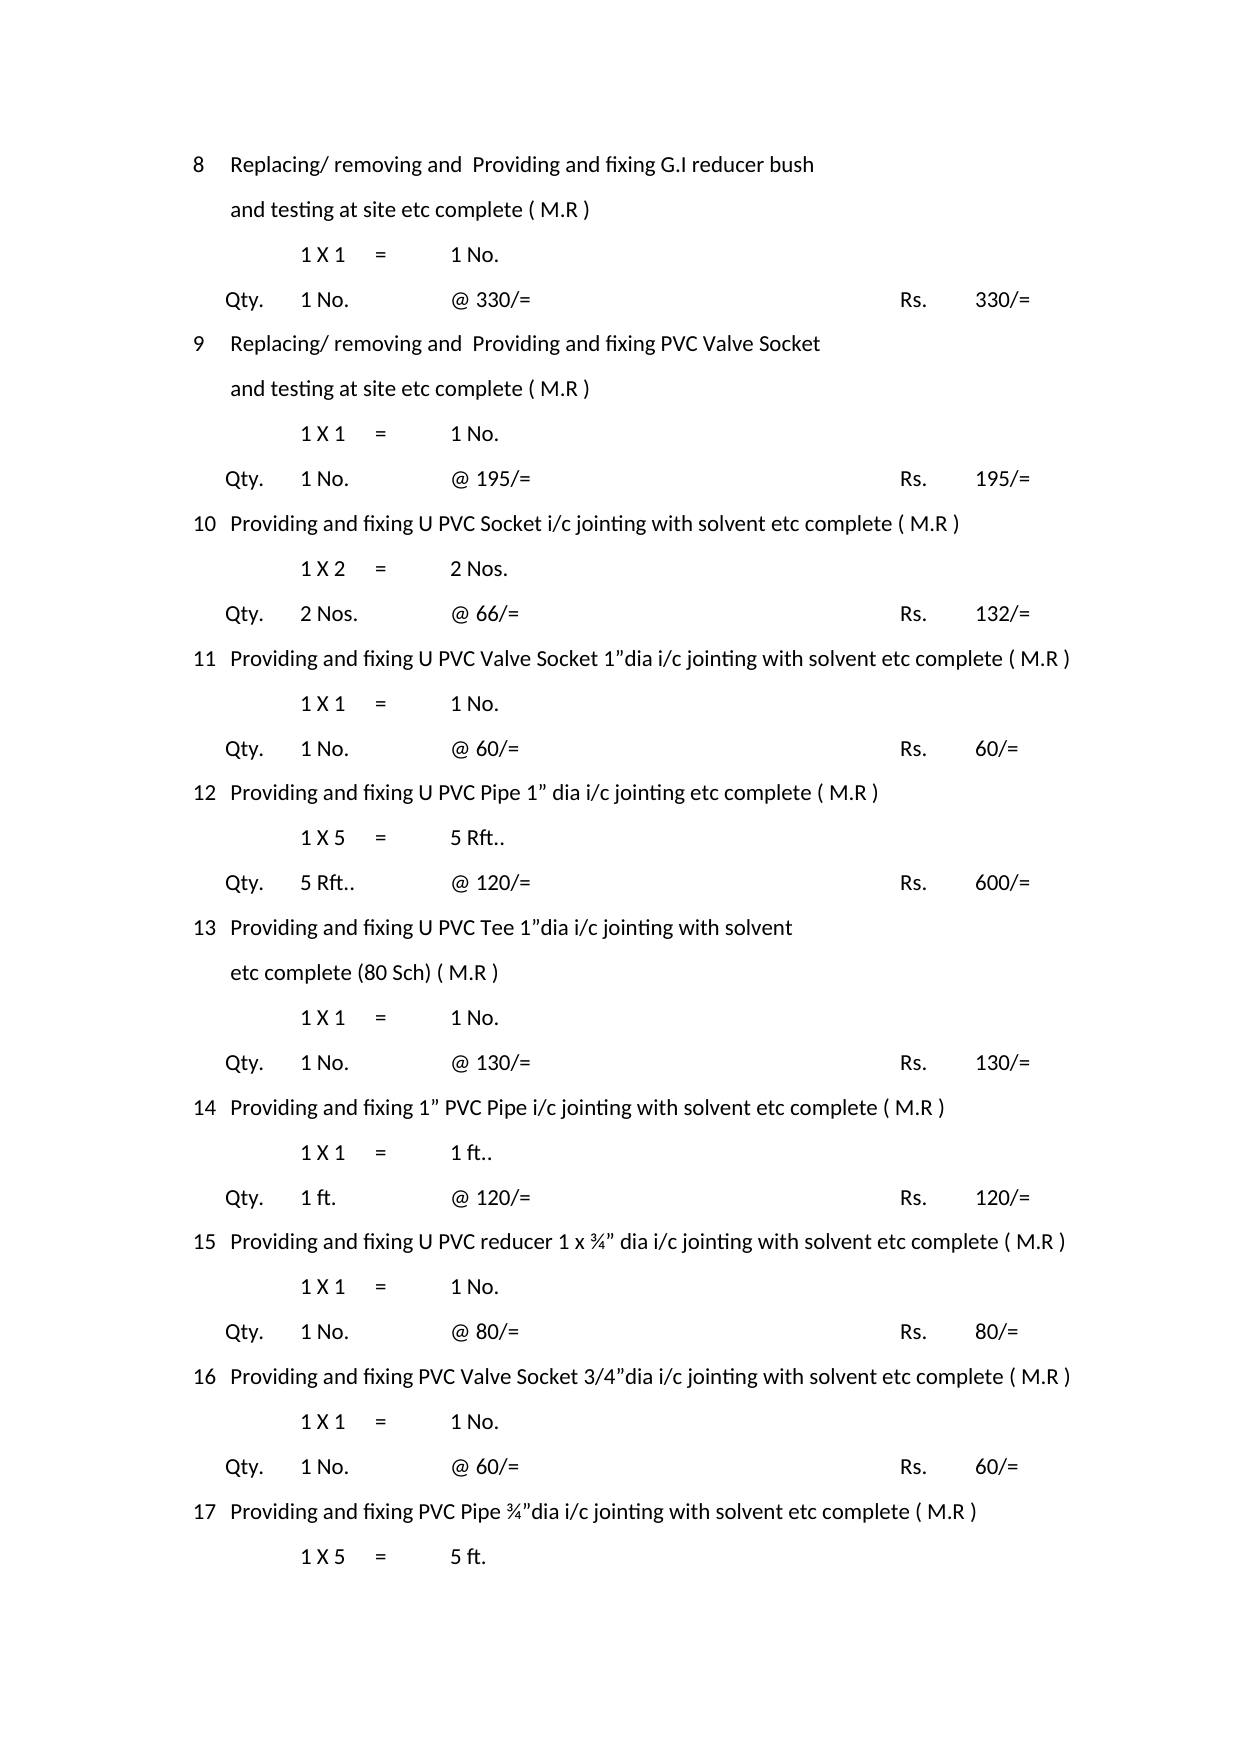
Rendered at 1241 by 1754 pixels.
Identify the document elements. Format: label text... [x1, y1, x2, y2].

list 1 X 1 = 1 No. [300, 240, 1090, 268]
text Qty. 1 No. @ 130/= Rs. 130/= [150, 1048, 1090, 1076]
list Replacing/ removing and Providing and fixing G.I reducer bush [193, 150, 1090, 178]
text Qty. 2 Nos. @ 66/= Rs. 132/= [150, 599, 1090, 627]
list 1 X 1 = 1 No. [300, 1407, 1090, 1435]
text Qty. 1 No. @ 195/= Rs. 195/= [150, 464, 1090, 492]
list 1 X 2 = 2 Nos. [300, 554, 1090, 582]
list Replacing/ removing and Providing and fixing PVC Valve Socket [193, 329, 1090, 358]
list and testing at site etc complete ( M.R ) [230, 195, 1090, 223]
list 1 X 1 = 1 No. [300, 689, 1090, 717]
list Providing and fixing U PVC Tee 1”dia i/c jointing with solvent [193, 913, 1090, 941]
list 1 X 1 = 1 No. [300, 419, 1090, 447]
list 1 X 5 = 5 Rft.. [300, 823, 1090, 851]
list 1 X 1 = 1 No. [300, 1272, 1090, 1300]
text Qty. 1 No. @ 60/= Rs. 60/= [150, 734, 1090, 762]
list and testing at site etc complete ( M.R ) [230, 374, 1090, 402]
list Providing and fixing PVC Valve Socket 3/4”dia i/c jointing with solvent etc complete ( M.R ) [193, 1362, 1090, 1390]
text Qty. 1 No. @ 80/= Rs. 80/= [150, 1317, 1090, 1345]
list Providing and fixing PVC Pipe ¾”dia i/c jointing with solvent etc complete ( M.R ) [193, 1497, 1090, 1525]
list 1 X 1 = 1 ft.. [300, 1138, 1090, 1166]
list 1 X 5 = 5 ft. [300, 1542, 1090, 1570]
text Qty. 1 No. @ 330/= Rs. 330/= [150, 285, 1090, 313]
list Providing and fixing 1” PVC Pipe i/c jointing with solvent etc complete ( M.R ) [193, 1093, 1090, 1121]
list Providing and fixing U PVC Valve Socket 1”dia i/c jointing with solvent etc complete ( M.R ) [193, 644, 1090, 672]
list Providing and fixing U PVC Pipe 1” dia i/c jointing etc complete ( M.R ) [193, 778, 1090, 807]
list Providing and fixing U PVC Socket i/c jointing with solvent etc complete ( M.R ) [193, 509, 1090, 537]
text Qty. 1 No. @ 60/= Rs. 60/= [150, 1452, 1090, 1480]
list etc complete (80 Sch) ( M.R ) [230, 958, 1090, 986]
text Qty. 1 ft. @ 120/= Rs. 120/= [150, 1183, 1090, 1211]
list 1 X 1 = 1 No. [300, 1003, 1090, 1031]
text Qty. 5 Rft.. @ 120/= Rs. 600/= [150, 868, 1090, 896]
list Providing and fixing U PVC reducer 1 x ¾” dia i/c jointing with solvent etc complete ( M.R ) [193, 1227, 1090, 1256]
